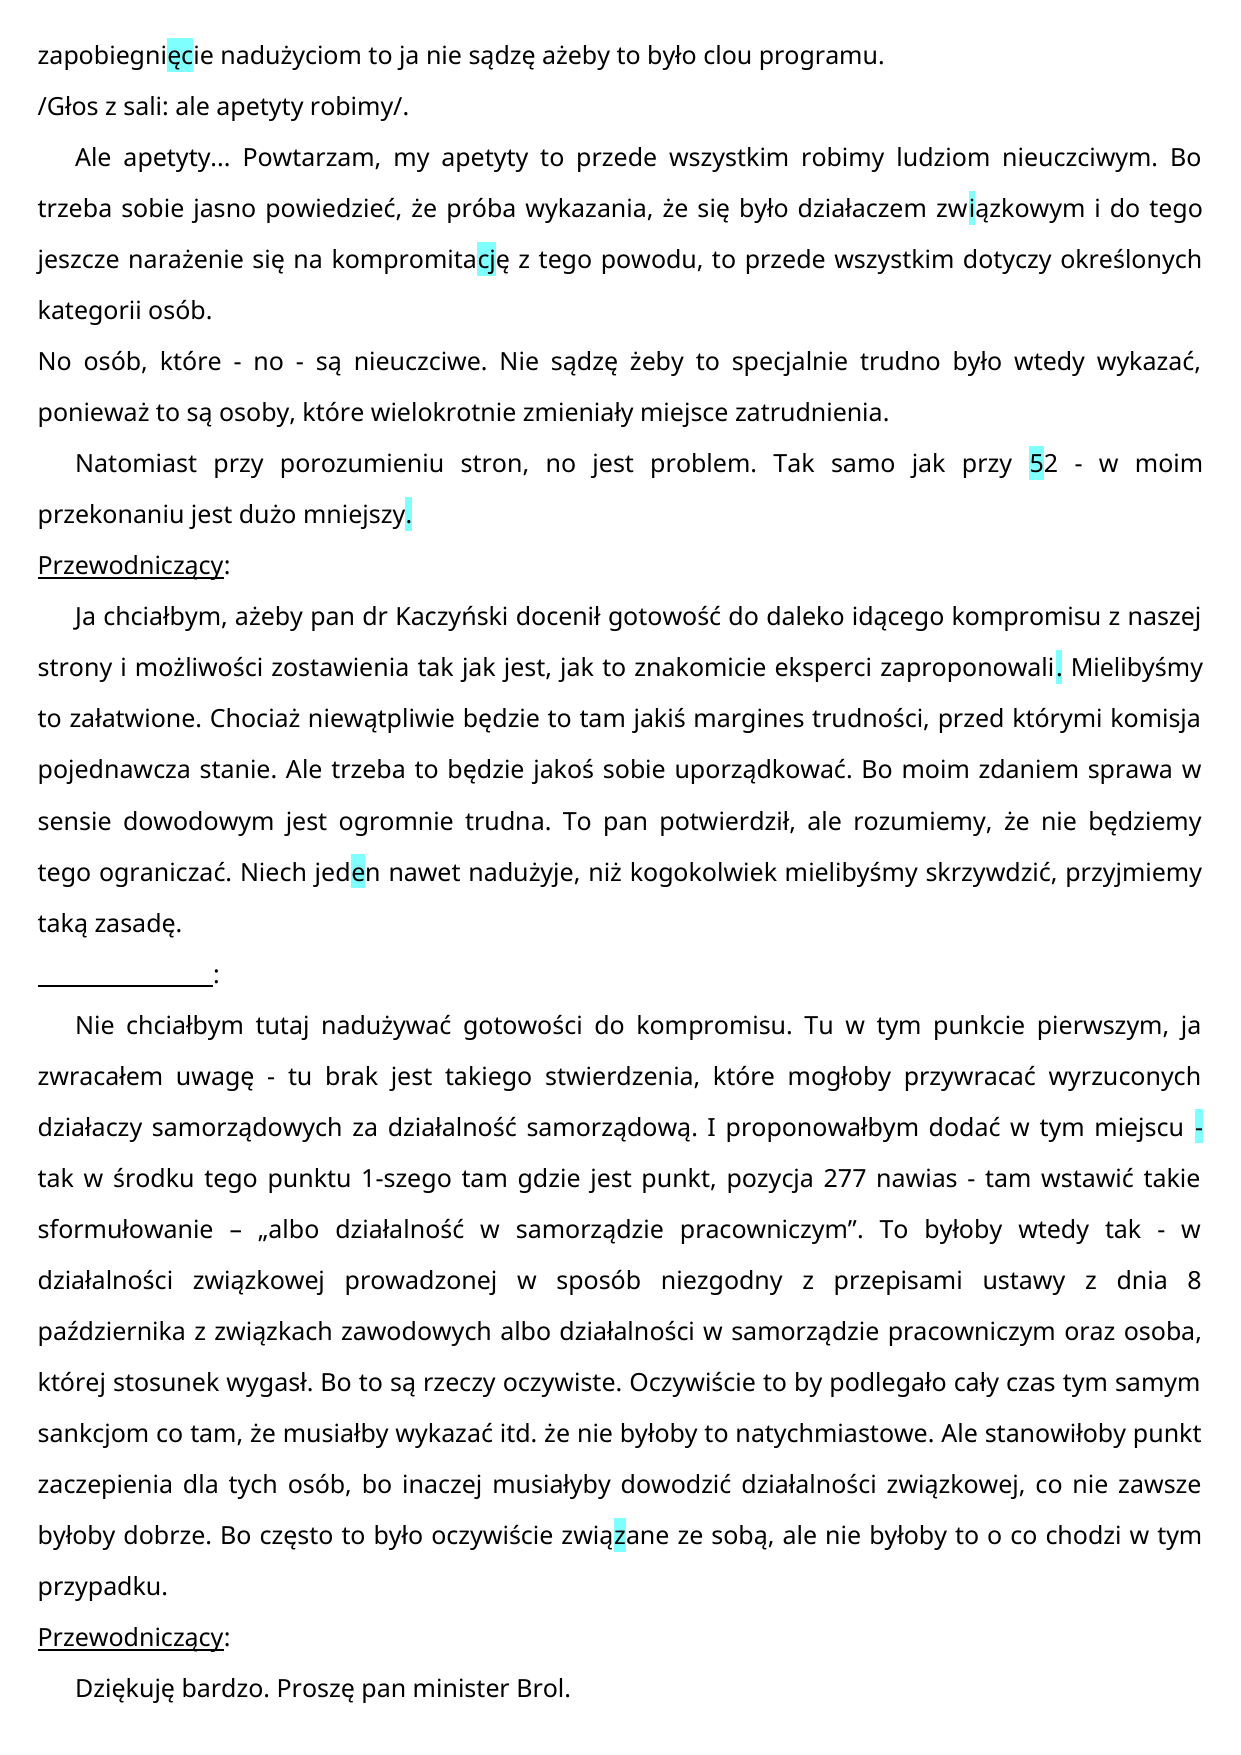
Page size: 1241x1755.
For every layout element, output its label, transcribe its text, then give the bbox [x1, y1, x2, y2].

text Przewodniczący: [37, 548, 1203, 582]
text No osób, które - no - są nieuczciwe. Nie sądzę żeby to specjalnie trudno było wtedy wykazać, ponieważ to są osoby, które wielokrotnie zmieniały miejsce zatrudnienia. [37, 344, 1203, 429]
text /Głos z sali: ale apetyty robimy/. [37, 88, 1203, 123]
text : [37, 956, 1203, 990]
text Ja chciałbym, ażeby pan dr Kaczyński docenił gotowość do daleko idącego kompromisu z naszej strony i możliwości zostawienia tak jak jest, jak to znakomicie eksperci zaproponowali. Mielibyśmy to załatwione. Chociaż niewątpliwie będzie to tam jakiś margines trudności, przed którymi komisja pojednawcza stanie. Ale trzeba to będzie jakoś sobie uporządkować. Bo moim zdaniem sprawa w sensie dowodowym jest ogromnie trudna. To pan potwierdził, ale rozumiemy, że nie będziemy tego ograniczać. Niech jeden nawet nadużyje, niż kogokolwiek mielibyśmy skrzywdzić, przyjmiemy taką zasadę. [37, 599, 1203, 939]
text Przewodniczący: [37, 1620, 1203, 1654]
text zapobiegnięcie nadużyciom to ja nie sądzę ażeby to było clou programu. [37, 37, 1203, 72]
text Natomiast przy porozumieniu stron, no jest problem. Tak samo jak przy 52 - w moim przekonaniu jest dużo mniejszy. [37, 446, 1203, 531]
text Nie chciałbym tutaj nadużywać gotowości do kompromisu. Tu w tym punkcie pierwszym, ja zwracałem uwagę - tu brak jest takiego stwierdzenia, które mogłoby przywracać wyrzuconych działaczy samorządowych za działalność samorządową. I proponowałbym dodać w tym miejscu - tak w środku tego punktu 1-szego tam gdzie jest punkt, pozycja 277 nawias - tam wstawić takie sformułowanie – „albo działalność w samorządzie pracowniczym”. To byłoby wtedy tak - w działalności związkowej prowadzonej w sposób niezgodny z przepisami ustawy z dnia 8 października z związkach zawodowych albo działalności w samorządzie pracowniczym oraz osoba, której stosunek wygasł. Bo to są rzeczy oczywiste. Oczywiście to by podlegało cały czas tym samym sankcjom co tam, że musiałby wykazać itd. że nie byłoby to natychmiastowe. Ale stanowiłoby punkt zaczepienia dla tych osób, bo inaczej musiałyby dowodzić działalności związkowej, co nie zawsze byłoby dobrze. Bo często to było oczywiście związane ze sobą, ale nie byłoby to o co chodzi w tym przypadku. [37, 1007, 1203, 1603]
text Dziękuję bardzo. Proszę pan minister Brol. [37, 1671, 1203, 1705]
text Ale apetyty... Powtarzam, my apetyty to przede wszystkim robimy ludziom nieuczciwym. Bo trzeba sobie jasno powiedzieć, że próba wykazania, że się było działaczem związkowym i do tego jeszcze narażenie się na kompromitację z tego powodu, to przede wszystkim dotyczy określonych kategorii osób. [37, 139, 1203, 327]
